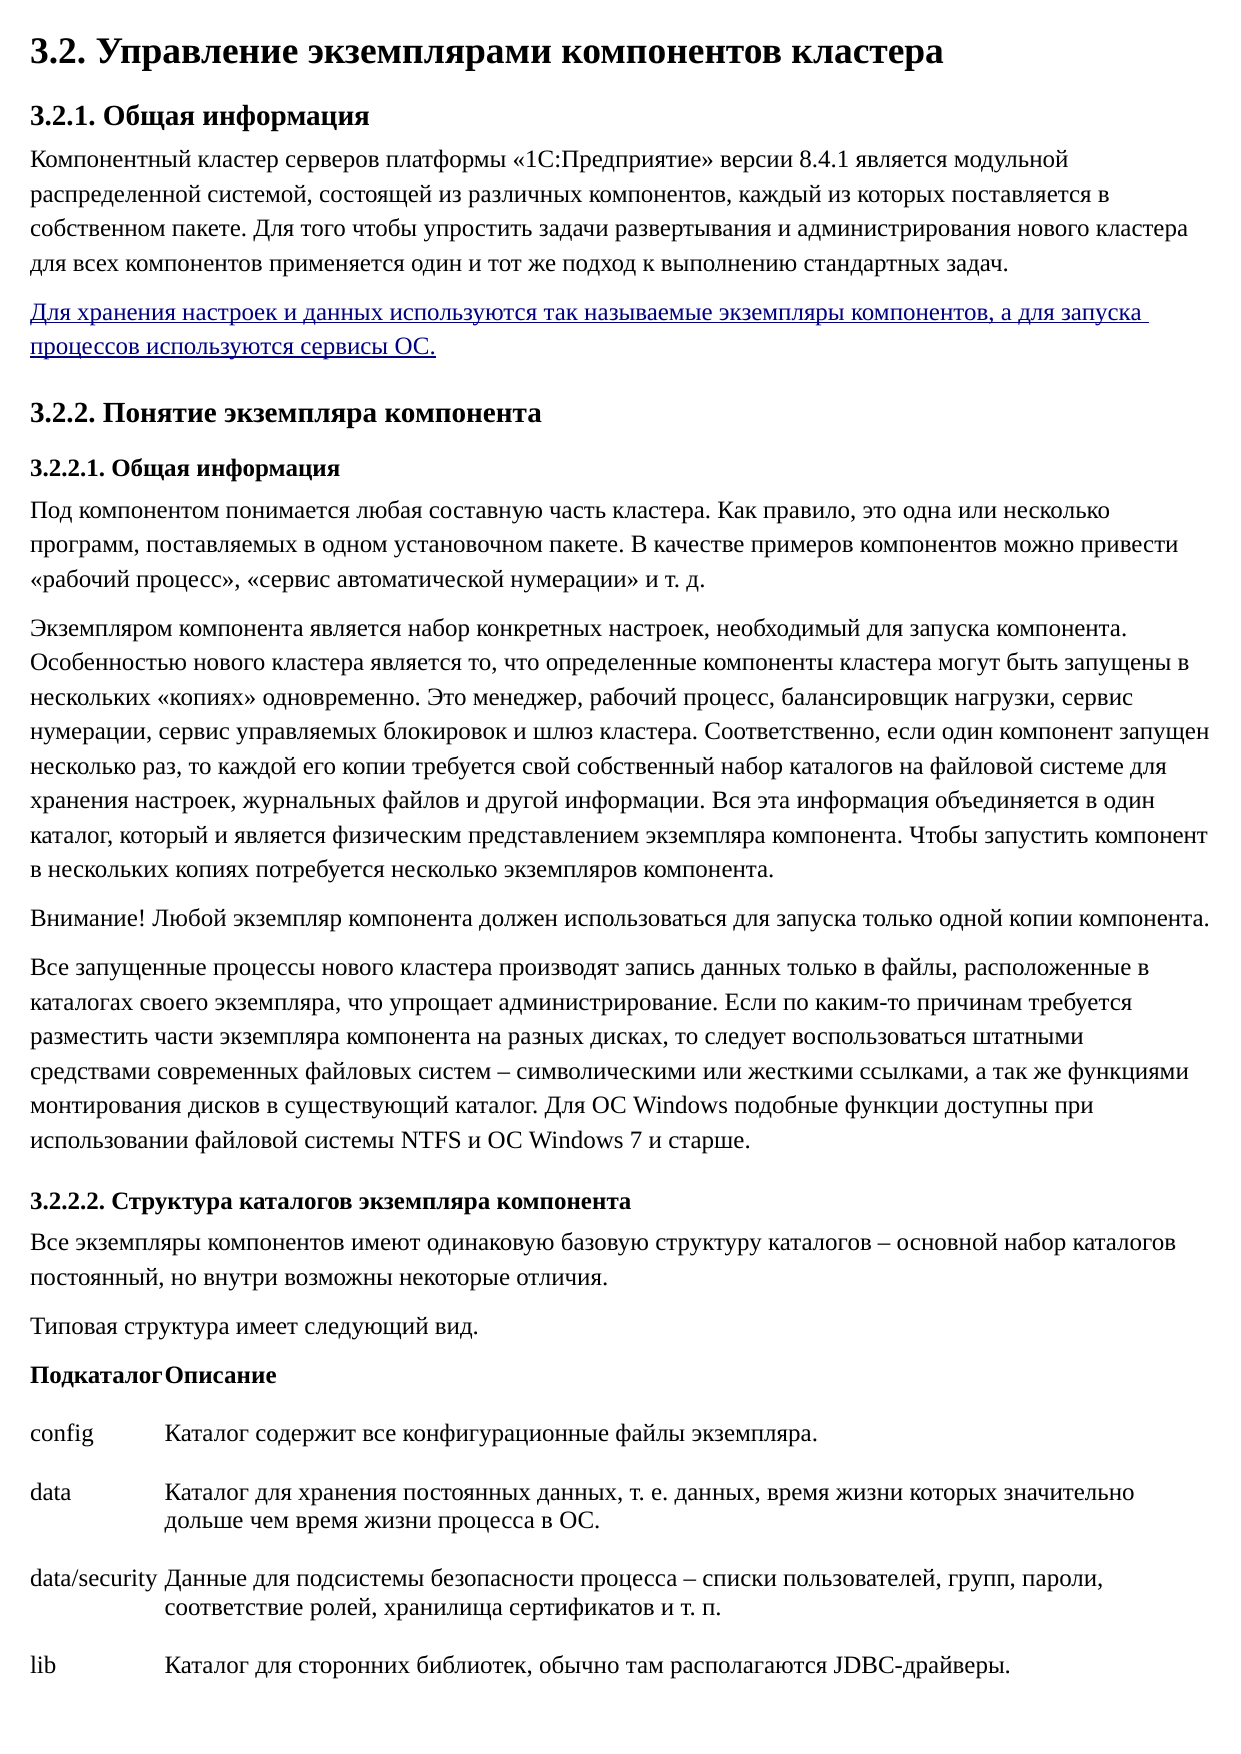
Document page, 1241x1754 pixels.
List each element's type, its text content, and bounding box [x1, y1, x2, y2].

table_header Описание [164, 1360, 1211, 1418]
table_cell Каталог для сторонних библиотек, обычно там располагаются JDBC-драйверы. [164, 1651, 1211, 1709]
text Экземпляром компонента является набор конкретных настроек, необходимый для запуска компонента. Особенностью нового кластера является то, что определенные компоненты кластера могут быть запущены в нескольких «копиях» одновременно. Это менеджер, рабочий процесс, балансировщик нагрузки, сервис нумерации, сервис управляемых блокировок и шлюз кластера. Соответственно, если один компонент запущен несколько раз, то каждой его копии требуется свой собственный набор каталогов на файловой системе для хранения настроек, журнальных файлов и другой информации. Вся эта информация объединяется в один каталог, который и является физическим представлением экземпляра компонента. Чтобы запустить компонент в нескольких копиях потребуется несколько экземпляров компонента. [30, 613, 1211, 883]
table_header Подкаталог [30, 1360, 164, 1418]
text Типовая структура имеет следующий вид. [30, 1311, 1211, 1340]
subtitle 3.2.2.1. Общая информация [30, 453, 1211, 482]
text Все экземпляры компонентов имеют одинаковую базовую структуру каталогов – основной набор каталогов постоянный, но внутри возможны некоторые отличия. [30, 1227, 1211, 1291]
text Под компонентом понимается любая составную часть кластера. Как правило, это одна или несколько программ, поставляемых в одном установочном пакете. В качестве примеров компонентов можно привести «рабочий процесс», «сервис автоматической нумерации» и т. д. [30, 495, 1211, 592]
text Для хранения настроек и данных используются так называемые экземпляры компонентов, а для запуска процессов используются сервисы ОС. [30, 297, 1211, 360]
text Внимание! Любой экземпляр компонента должен использоваться для запуска только одной копии компонента. [30, 903, 1211, 932]
text Компонентный кластер серверов платформы «1С:Предприятие» версии 8.4.1 является модульной распределенной системой, состоящей из различных компонентов, каждый из которых поставляется в собственном пакете. Для того чтобы упростить задачи развертывания и администрирования нового кластера для всех компонентов применяется один и тот же подход к выполнению стандартных задач. [30, 144, 1211, 277]
table_cell Данные для подсистемы безопасности процесса – списки пользователей, групп, пароли, соответствие ролей, хранилища сертификатов и т. п. [164, 1564, 1211, 1651]
table_cell Каталог для хранения постоянных данных, т. е. данных, время жизни которых значительно дольше чем время жизни процесса в ОС. [164, 1477, 1211, 1563]
subtitle 3.2. Управление экземплярами компонентов кластера [30, 28, 1211, 71]
table_cell config [30, 1418, 164, 1477]
subtitle 3.2.2. Понятие экземпляра компонента [30, 395, 1211, 428]
table_cell data [30, 1477, 164, 1563]
text Все запущенные процессы нового кластера производят запись данных только в файлы, расположенные в каталогах своего экземпляра, что упрощает администрирование. Если по каким-то причинам требуется разместить части экземпляра компонента на разных дисках, то следует воспользоваться штатными средствами современных файловых систем – символическими или жесткими ссылками, а так же функциями монтирования дисков в существующий каталог. Для ОС Windows подобные функции доступны при использовании файловой системы NTFS и ОС Windows 7 и старше. [30, 952, 1211, 1153]
table_cell data/security [30, 1564, 164, 1651]
table_cell lib [30, 1651, 164, 1709]
table_cell Каталог содержит все конфигурационные файлы экземпляра. [164, 1418, 1211, 1477]
subtitle 3.2.2.2. Структура каталогов экземпляра компонента [30, 1186, 1211, 1215]
subtitle 3.2.1. Общая информация [30, 98, 1211, 132]
